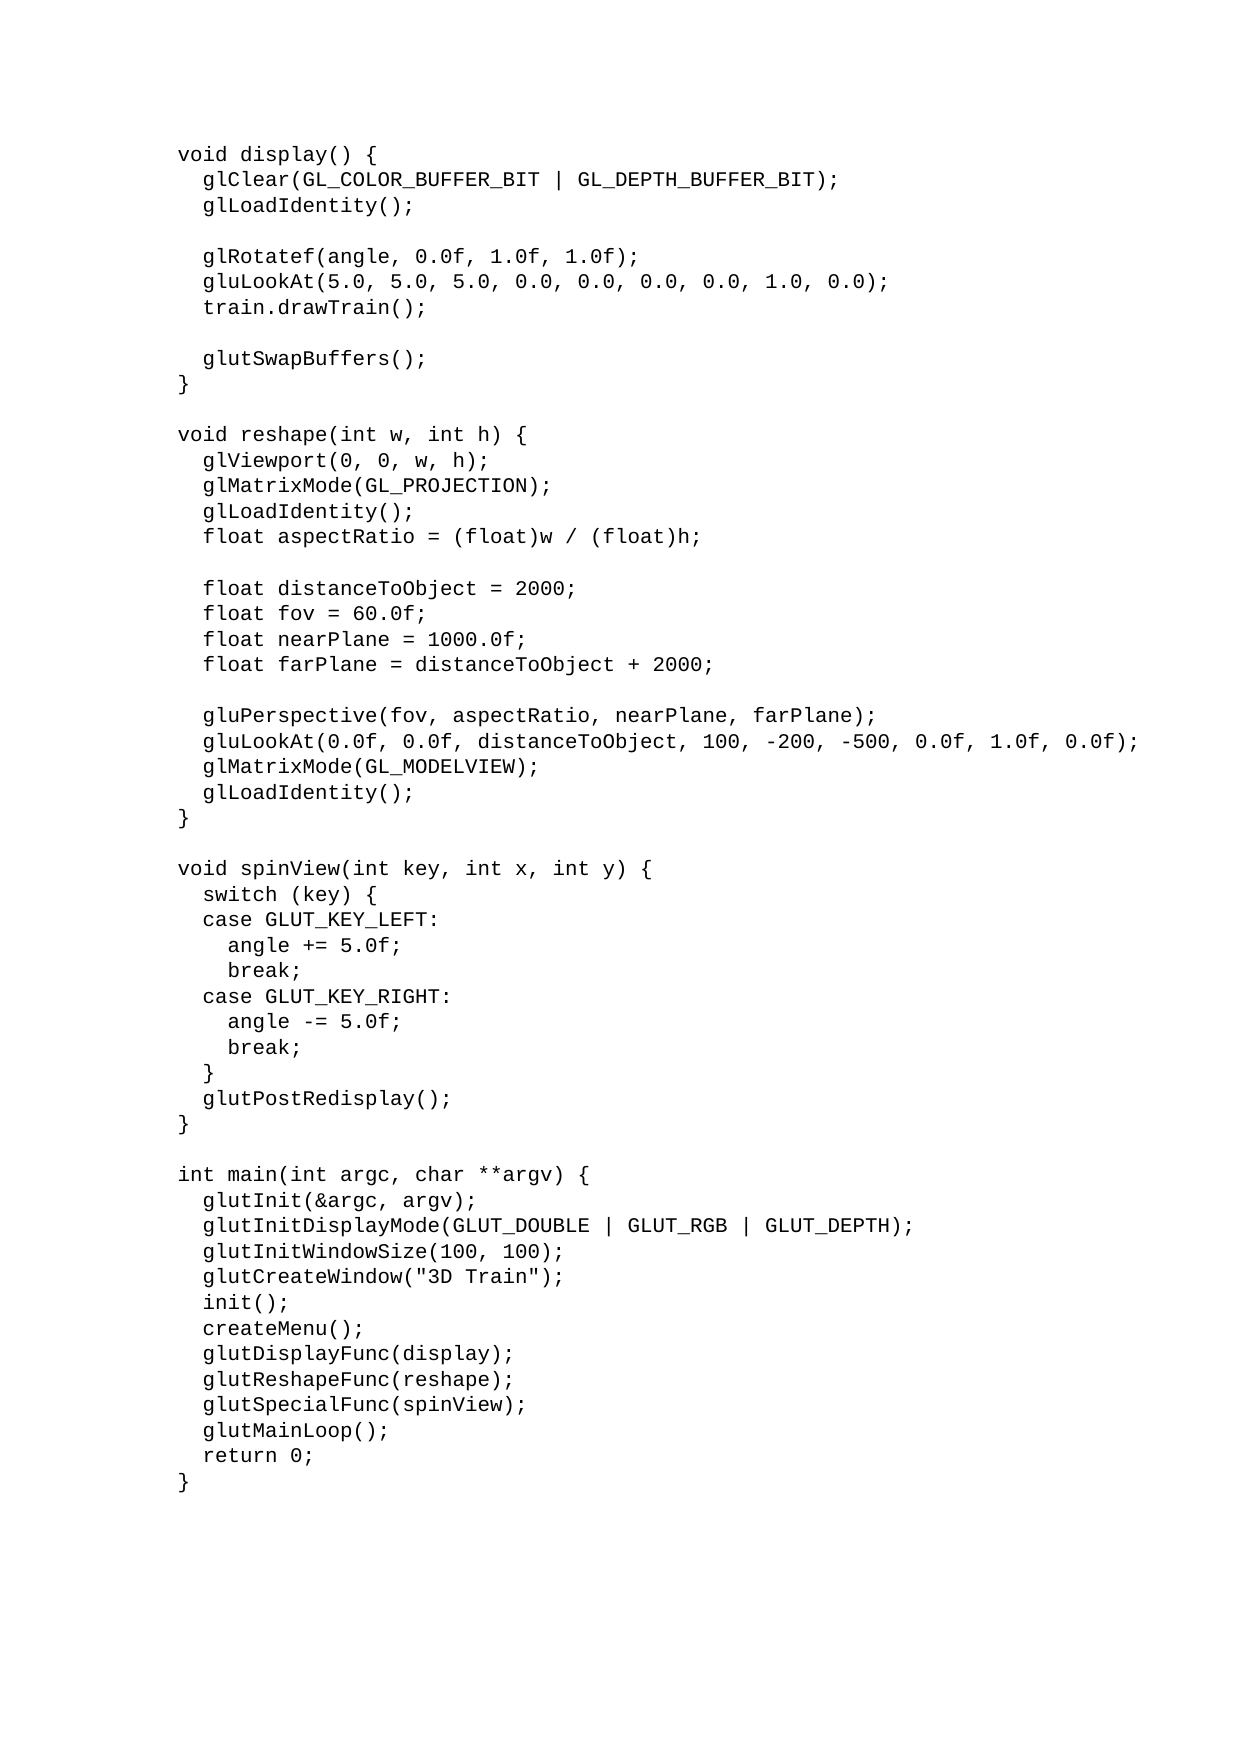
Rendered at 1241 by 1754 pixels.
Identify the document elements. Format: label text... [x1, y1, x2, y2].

text void display() { [177, 144, 1152, 167]
text gluLookAt(5.0, 5.0, 5.0, 0.0, 0.0, 0.0, 0.0, 1.0, 0.0); [177, 271, 1152, 295]
text case GLUT_KEY_RIGHT: [177, 986, 1152, 1009]
text glutCreateWindow("3D Train"); [177, 1267, 1152, 1290]
text angle -= 5.0f; [177, 1011, 1152, 1035]
text float nearPlane = 1000.0f; [177, 628, 1152, 652]
text gluLookAt(0.0f, 0.0f, distanceToObject, 100, -200, -500, 0.0f, 1.0f, 0.0f); [177, 731, 1152, 754]
text int main(int argc, char **argv) { [177, 1164, 1152, 1188]
text glutDisplayFunc(display); [177, 1343, 1152, 1367]
text glMatrixMode(GL_PROJECTION); [177, 475, 1152, 499]
text glLoadIdentity(); [177, 782, 1152, 805]
text } [177, 1113, 1152, 1137]
text } [177, 1062, 1152, 1086]
text glutInitWindowSize(100, 100); [177, 1241, 1152, 1265]
text float fov = 60.0f; [177, 603, 1152, 627]
text glutSwapBuffers(); [177, 348, 1152, 371]
text glLoadIdentity(); [177, 195, 1152, 218]
text switch (key) { [177, 884, 1152, 907]
text glutReshapeFunc(reshape); [177, 1369, 1152, 1392]
text glRotatef(angle, 0.0f, 1.0f, 1.0f); [177, 246, 1152, 269]
text } [177, 373, 1152, 397]
text void reshape(int w, int h) { [177, 424, 1152, 448]
text init(); [177, 1292, 1152, 1316]
text } [177, 1471, 1152, 1494]
text break; [177, 960, 1152, 984]
text train.drawTrain(); [177, 297, 1152, 320]
text glClear(GL_COLOR_BUFFER_BIT | GL_DEPTH_BUFFER_BIT); [177, 169, 1152, 193]
text float distanceToObject = 2000; [177, 577, 1152, 601]
text gluPerspective(fov, aspectRatio, nearPlane, farPlane); [177, 705, 1152, 729]
text createMenu(); [177, 1318, 1152, 1341]
text glutPostRedisplay(); [177, 1088, 1152, 1112]
text glLoadIdentity(); [177, 501, 1152, 524]
text glutMainLoop(); [177, 1420, 1152, 1443]
text void spinView(int key, int x, int y) { [177, 858, 1152, 882]
text } [177, 807, 1152, 831]
text float farPlane = distanceToObject + 2000; [177, 654, 1152, 678]
text glViewport(0, 0, w, h); [177, 450, 1152, 473]
text glutInit(&argc, argv); [177, 1190, 1152, 1214]
text glutSpecialFunc(spinView); [177, 1394, 1152, 1418]
text return 0; [177, 1445, 1152, 1469]
text angle += 5.0f; [177, 935, 1152, 958]
text glMatrixMode(GL_MODELVIEW); [177, 756, 1152, 780]
text float aspectRatio = (float)w / (float)h; [177, 526, 1152, 550]
text case GLUT_KEY_LEFT: [177, 909, 1152, 933]
text break; [177, 1037, 1152, 1061]
text glutInitDisplayMode(GLUT_DOUBLE | GLUT_RGB | GLUT_DEPTH); [177, 1216, 1152, 1239]
